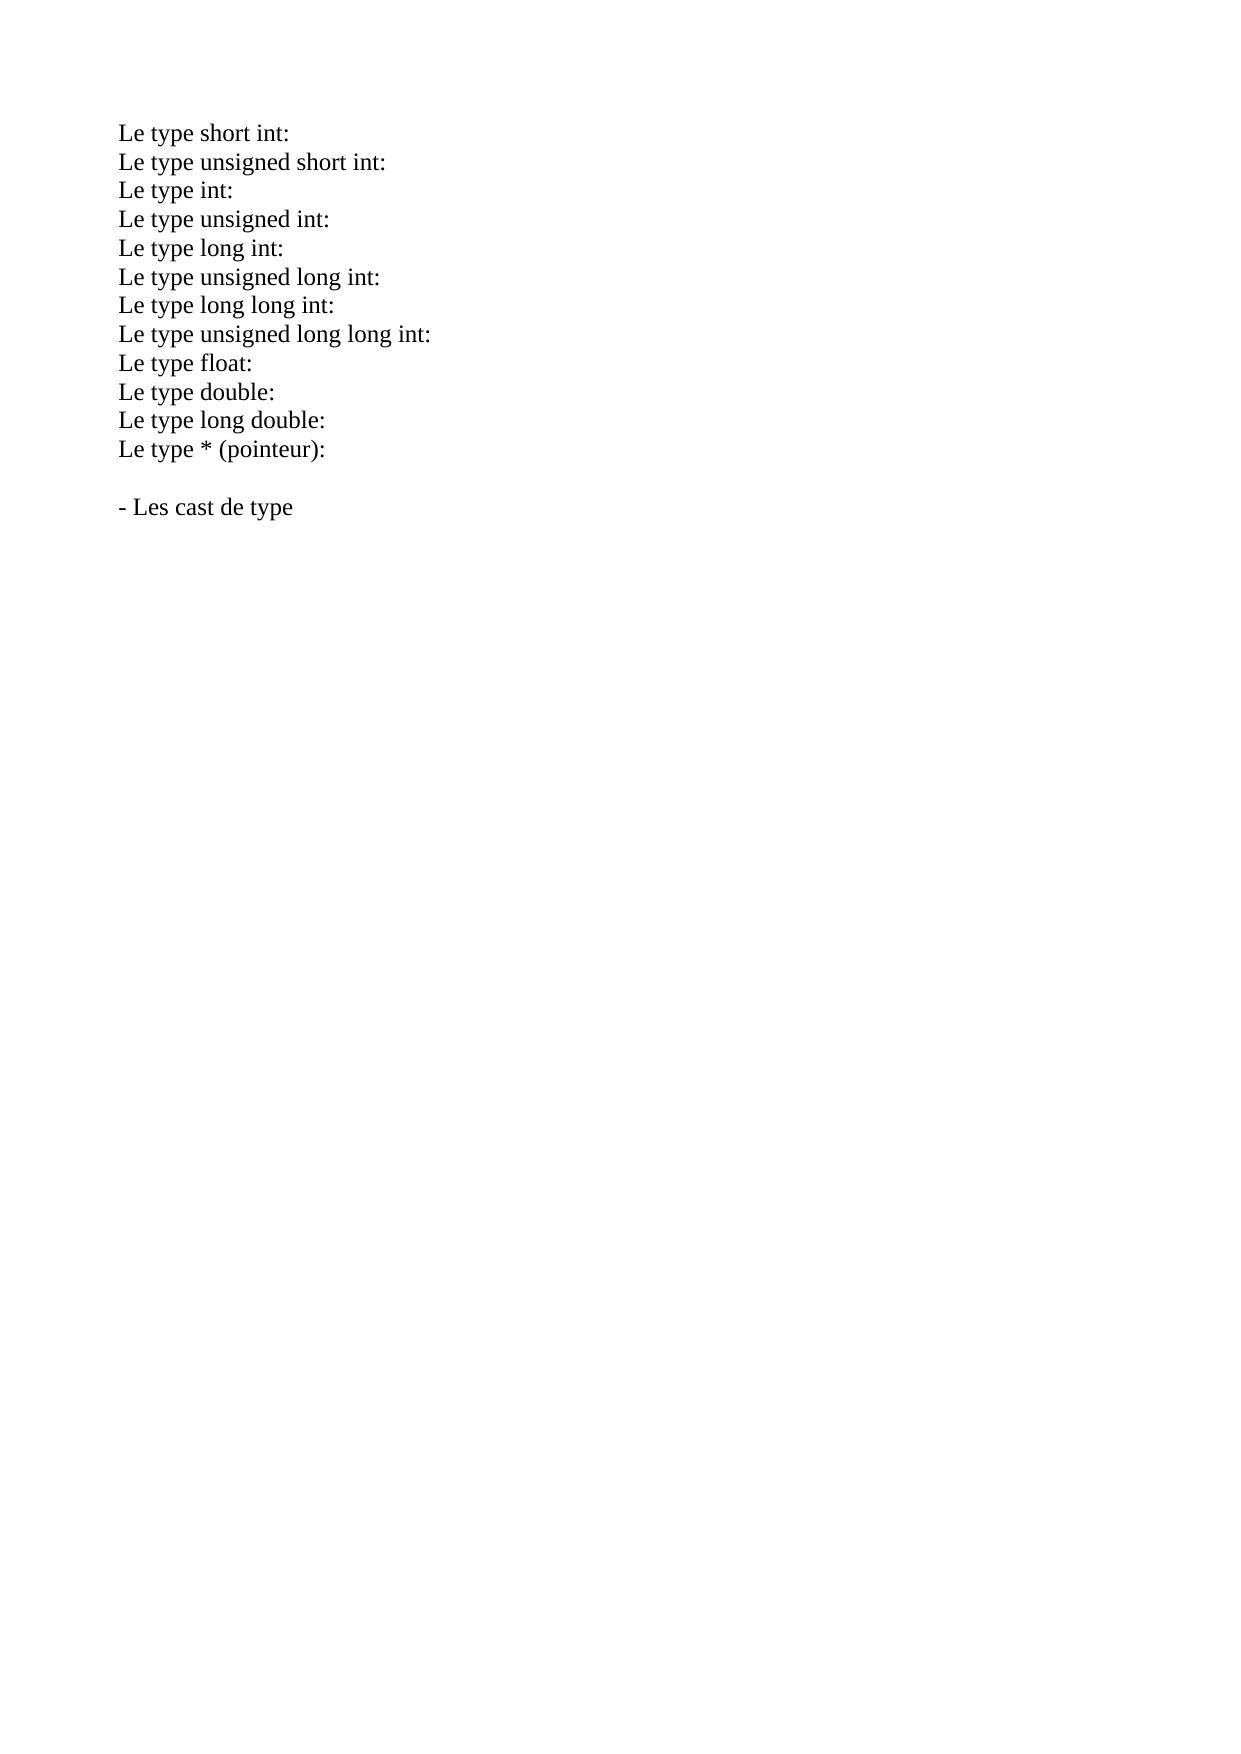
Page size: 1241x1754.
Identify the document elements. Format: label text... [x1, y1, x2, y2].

text Le type long double: [118, 406, 1122, 434]
text Le type float: [118, 348, 1122, 377]
text Le type unsigned long int: [118, 262, 1122, 291]
text Le type long long int: [118, 291, 1122, 319]
text Le type short int: [118, 118, 1122, 147]
text Le type long int: [118, 233, 1122, 262]
text Le type unsigned int: [118, 204, 1122, 233]
text Le type * (pointeur): [118, 434, 1122, 463]
text Le type unsigned short int: [118, 147, 1122, 176]
text Le type double: [118, 377, 1122, 406]
text - Les cast de type [118, 492, 1122, 521]
text Le type unsigned long long int: [118, 319, 1122, 348]
text Le type int: [118, 176, 1122, 204]
